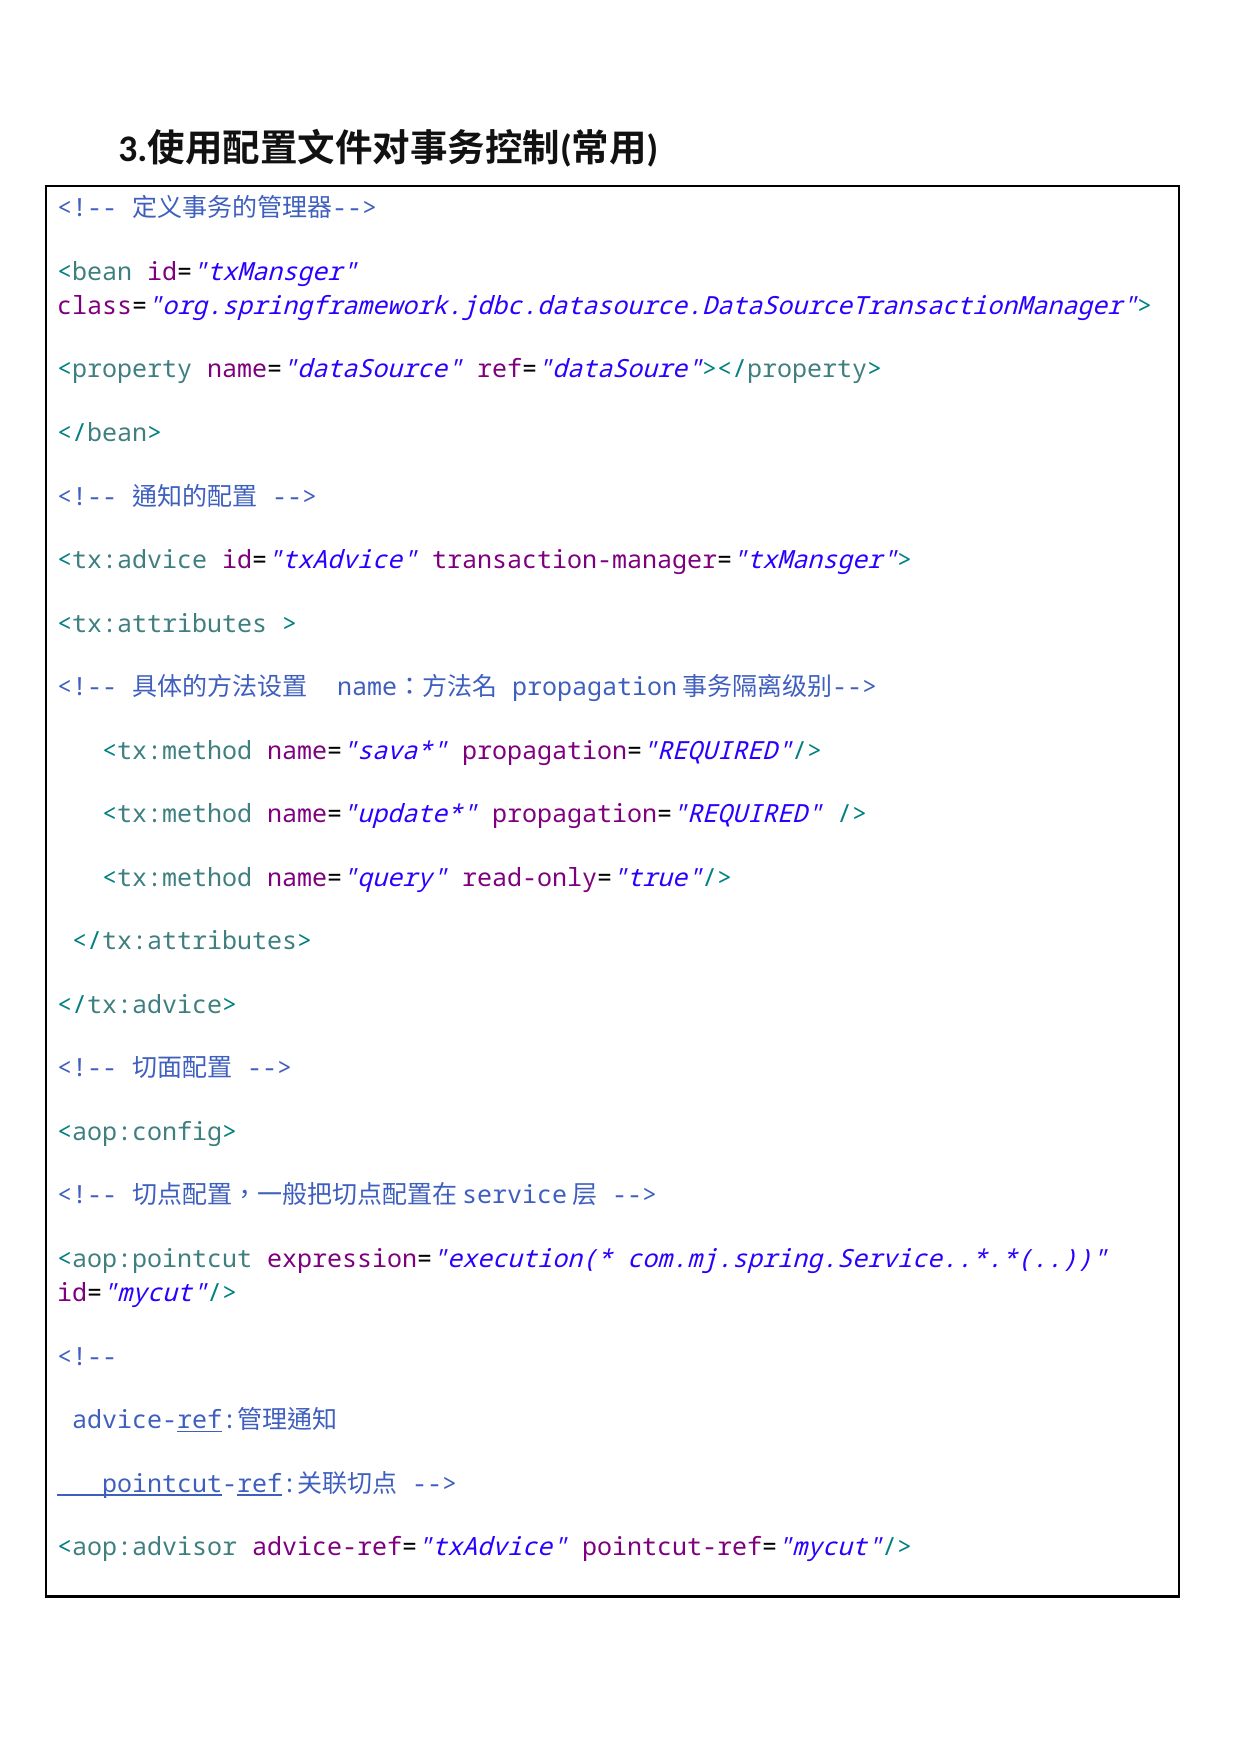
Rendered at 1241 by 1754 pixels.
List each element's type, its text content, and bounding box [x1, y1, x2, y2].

table_header <!-- 定义事务的管理器--> <bean id="txMansger" class="org.springframework.jdbc.datasource.DataSourceTransactionManager"> <property name="dataSource" ref="dataSoure"></property> </bean> <!-- 通知的配置 --> <tx:advice id="txAdvice" transaction-manager="txMansger"> <tx:attributes > <!-- 具体的方法设置 name：方法名 propagation事务隔离级别--> <tx:method name="sava*" propagation="REQUIRED"/> <tx:method name="update*" propagation="REQUIRED" /> <tx:method name="query" read-only="true"/> </tx:attributes> </tx:advice> <!-- 切面配置 --> <aop:config> <!-- 切点配置，一般把切点配置在service层 --> <aop:pointcut expression="execution(* com.mj.spring.Service..*.*(..))" id="mycut"/> <!-- advice-ref:管理通知 pointcut-ref:关联切点 --> <aop:advisor advice-ref="txAdvice" pointcut-ref="mycut"/> [47, 187, 1178, 1595]
subtitle 3.使用配置文件对事务控制(常用) [118, 118, 1122, 172]
